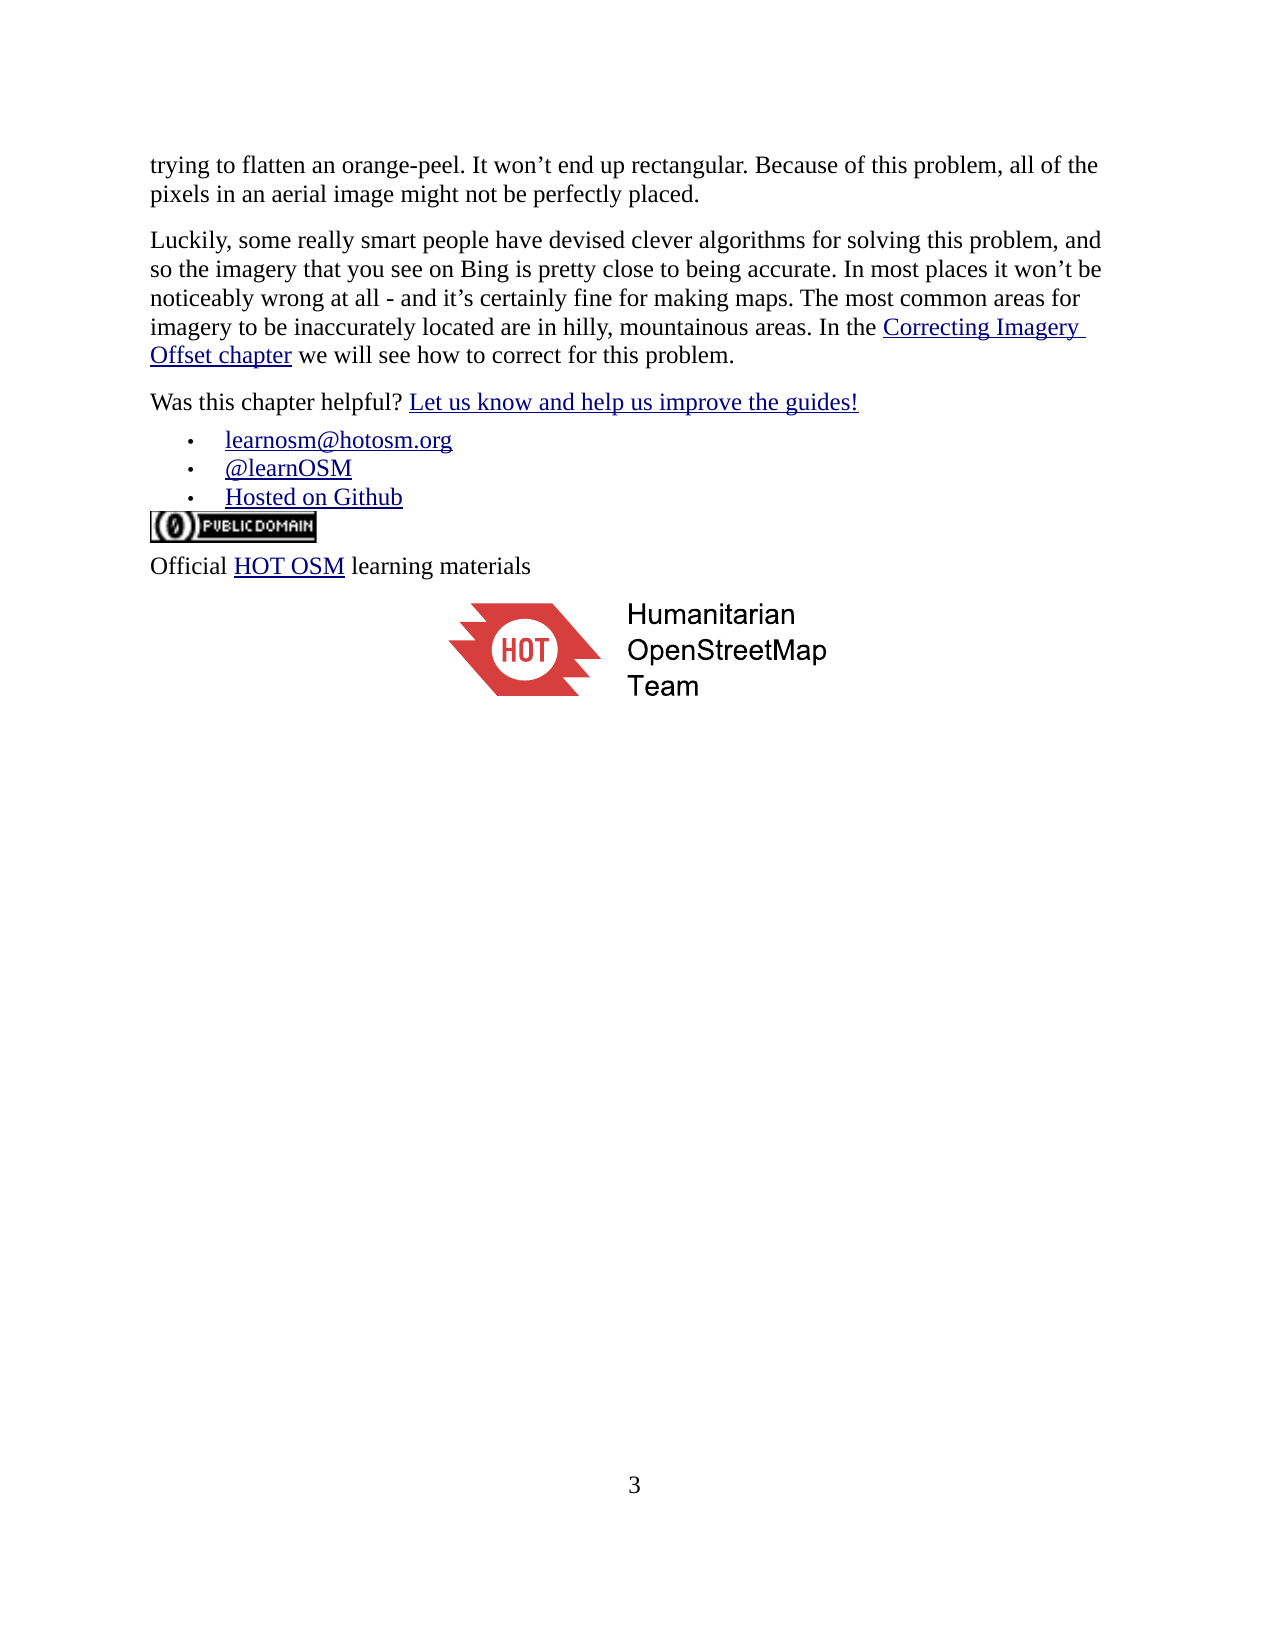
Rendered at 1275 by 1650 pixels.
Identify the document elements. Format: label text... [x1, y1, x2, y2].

list learnosm@hotosm.org [187, 425, 1125, 453]
text trying to flatten an orange-peel. It won’t end up rectangular. Because of this problem, all of the pixels in an aerial image might not be perfectly placed. [150, 150, 1125, 207]
text Was this chapter helpful? Let us know and help us improve the guides! [150, 387, 1125, 416]
list Hosted on Github [187, 482, 1125, 511]
list @learnOSM [187, 453, 1125, 482]
picture [150, 511, 317, 543]
text Luckily, some really smart people have devised clever algorithms for solving this problem, and so the imagery that you see on Bing is pretty close to being accurate. In most places it won’t be noticeably wrong at all - and it’s certainly fine for making maps. The most common areas for imagery to be inaccurately located are in hilly, mountainous areas. In the Correcting Imagery Offset chapter we will see how to correct for this problem. [150, 225, 1125, 369]
text Official HOT OSM learning materials [150, 551, 1125, 580]
